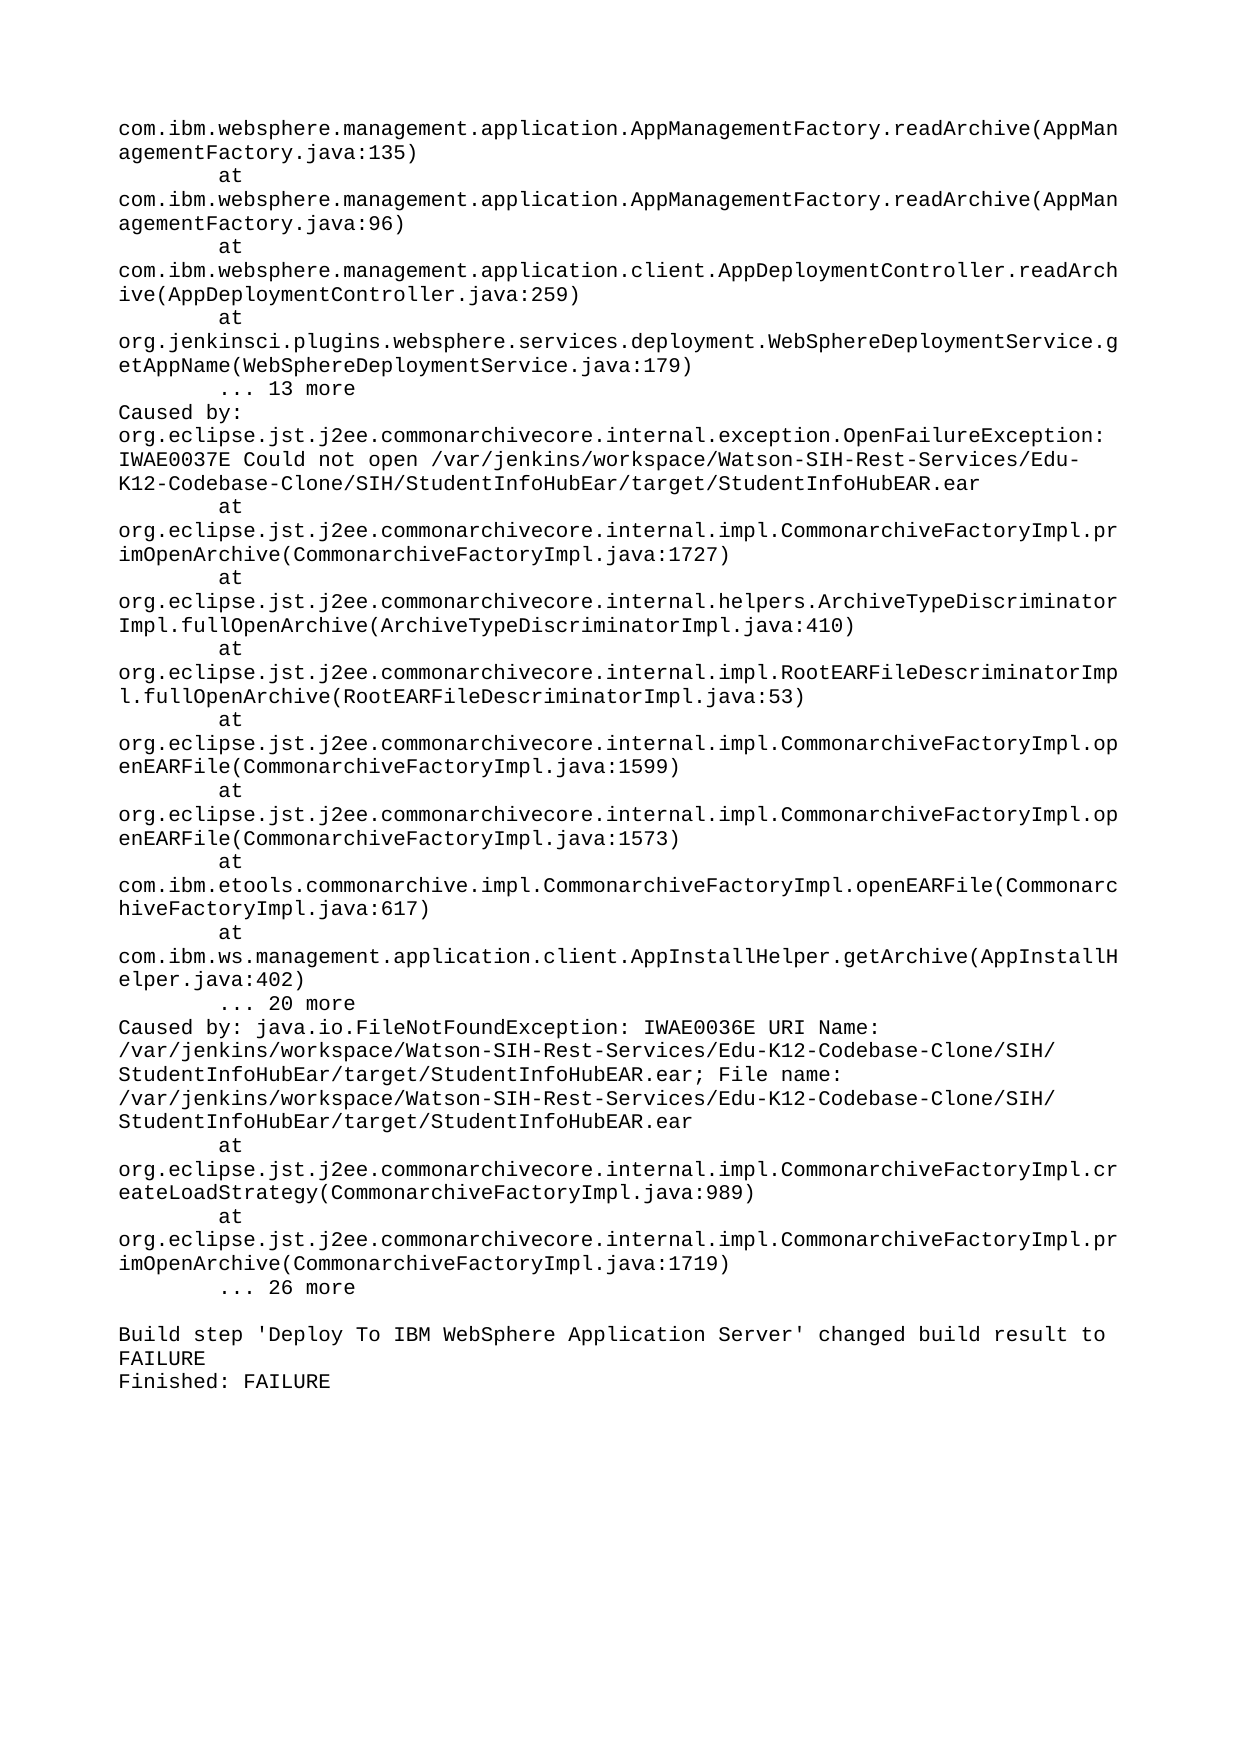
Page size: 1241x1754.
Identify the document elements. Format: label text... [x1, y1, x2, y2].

text at com.ibm.websphere.management.application.AppManagementFactory.readArchive(AppManagementFactory.java:96) [118, 165, 1122, 236]
text at org.eclipse.jst.j2ee.commonarchivecore.internal.impl.CommonarchiveFactoryImpl.primOpenArchive(CommonarchiveFactoryImpl.java:1719) [118, 1206, 1122, 1277]
text ... 26 more [118, 1277, 1122, 1300]
text at org.jenkinsci.plugins.websphere.services.deployment.WebSphereDeploymentService.getAppName(WebSphereDeploymentService.java:179) [118, 307, 1122, 378]
text at com.ibm.ws.management.application.client.AppInstallHelper.getArchive(AppInstallHelper.java:402) [118, 922, 1122, 993]
text at org.eclipse.jst.j2ee.commonarchivecore.internal.impl.RootEARFileDescriminatorImpl.fullOpenArchive(RootEARFileDescriminatorImpl.java:53) [118, 638, 1122, 709]
text at org.eclipse.jst.j2ee.commonarchivecore.internal.impl.CommonarchiveFactoryImpl.primOpenArchive(CommonarchiveFactoryImpl.java:1727) [118, 496, 1122, 567]
text Build step 'Deploy To IBM WebSphere Application Server' changed build result to FAILURE [118, 1324, 1122, 1371]
text at org.eclipse.jst.j2ee.commonarchivecore.internal.impl.CommonarchiveFactoryImpl.openEARFile(CommonarchiveFactoryImpl.java:1599) [118, 709, 1122, 780]
text at org.eclipse.jst.j2ee.commonarchivecore.internal.impl.CommonarchiveFactoryImpl.createLoadStrategy(CommonarchiveFactoryImpl.java:989) [118, 1135, 1122, 1206]
text ... 20 more [118, 993, 1122, 1017]
text at org.eclipse.jst.j2ee.commonarchivecore.internal.impl.CommonarchiveFactoryImpl.openEARFile(CommonarchiveFactoryImpl.java:1573) [118, 780, 1122, 851]
text ... 13 more [118, 378, 1122, 402]
text Finished: FAILURE [118, 1371, 1122, 1395]
text at com.ibm.etools.commonarchive.impl.CommonarchiveFactoryImpl.openEARFile(CommonarchiveFactoryImpl.java:617) [118, 851, 1122, 922]
text Caused by: org.eclipse.jst.j2ee.commonarchivecore.internal.exception.OpenFailureException: IWAE0037E Could not open /var/jenkins/workspace/Watson-SIH-Rest-Services/Edu-K12-Codebase-Clone/SIH/StudentInfoHubEar/target/StudentInfoHubEAR.ear [118, 402, 1122, 496]
text Caused by: java.io.FileNotFoundException: IWAE0036E URI Name: /var/jenkins/workspace/Watson-SIH-Rest-Services/Edu-K12-Codebase-Clone/SIH/StudentInfoHubEar/target/StudentInfoHubEAR.ear; File name: /var/jenkins/workspace/Watson-SIH-Rest-Services/Edu-K12-Codebase-Clone/SIH/StudentInfoHubEar/target/StudentInfoHubEAR.ear [118, 1017, 1122, 1135]
text at org.eclipse.jst.j2ee.commonarchivecore.internal.helpers.ArchiveTypeDiscriminatorImpl.fullOpenArchive(ArchiveTypeDiscriminatorImpl.java:410) [118, 567, 1122, 638]
text at com.ibm.websphere.management.application.client.AppDeploymentController.readArchive(AppDeploymentController.java:259) [118, 236, 1122, 307]
text com.ibm.websphere.management.application.AppManagementFactory.readArchive(AppManagementFactory.java:135) [118, 118, 1122, 165]
